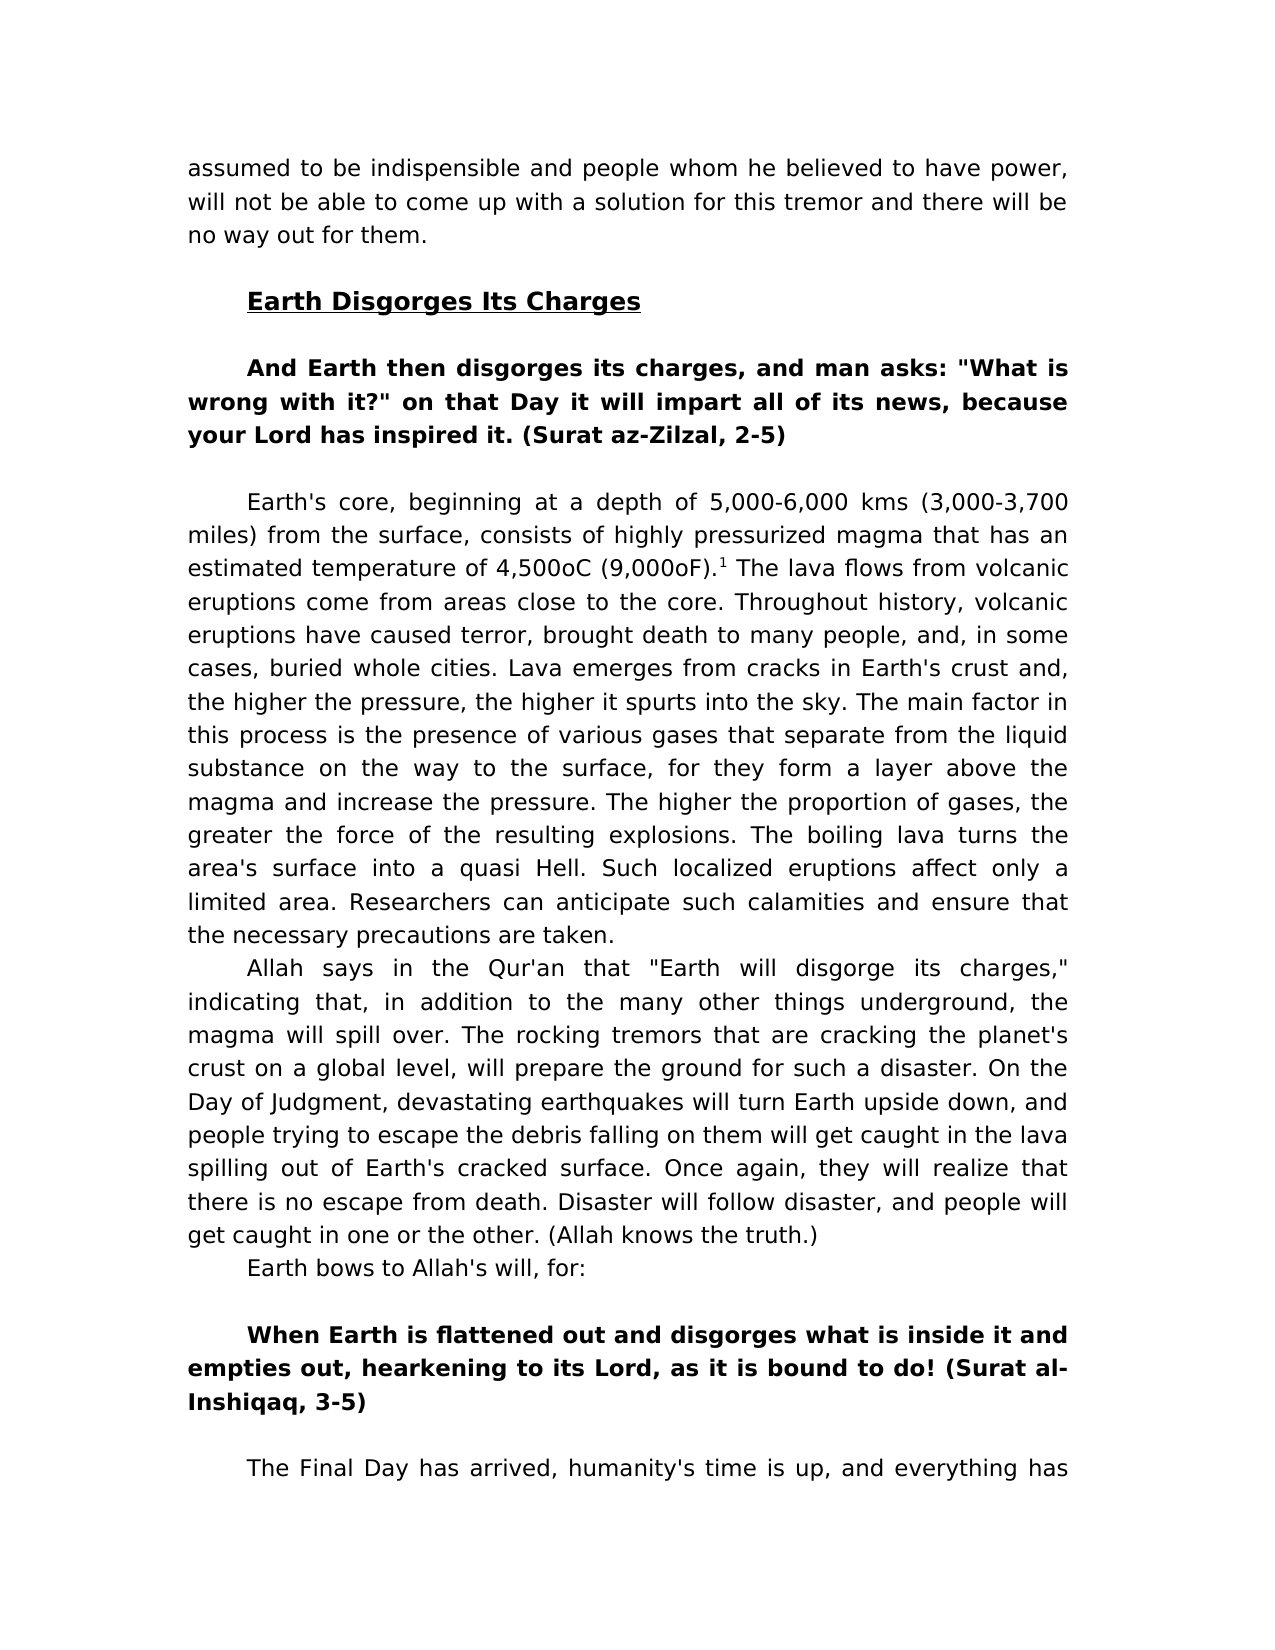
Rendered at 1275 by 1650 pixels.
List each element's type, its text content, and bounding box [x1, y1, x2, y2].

text assumed to be indispensible and people whom he believed to have power, will not be able to come up with a solution for this tremor and there will be no way out for them. [187, 150, 1070, 250]
text And Earth then disgorges its charges, and man asks: "What is wrong with it?" on that Day it will impart all of its news, because your Lord has inspired it. (Surat az-Zilzal, 2-5) [187, 350, 1070, 450]
text Earth Disgorges Its Charges [187, 283, 1070, 317]
text Earth bows to Allah's will, for: [187, 1250, 1070, 1283]
text Allah says in the Qur'an that "Earth will disgorge its charges," indicating that, in addition to the many other things underground, the magma will spill over. The rocking tremors that are cracking the planet's crust on a global level, will prepare the ground for such a disaster. On the Day of Judgment, devastating earthquakes will turn Earth upside down, and people trying to escape the debris falling on them will get caught in the lava spilling out of Earth's cracked surface. Once again, they will realize that there is no escape from death. Disaster will follow disaster, and people will get caught in one or the other. (Allah knows the truth.) [187, 950, 1070, 1250]
text The Final Day has arrived, humanity's time is up, and everything has [187, 1450, 1070, 1483]
text When Earth is flattened out and disgorges what is inside it and empties out, hearkening to its Lord, as it is bound to do! (Surat al-Inshiqaq, 3-5) [187, 1317, 1070, 1417]
text Earth's core, beginning at a depth of 5,000-6,000 kms (3,000-3,700 miles) from the surface, consists of highly pressurized magma that has an estimated temperature of 4,500oC (9,000oF).1 The lava flows from volcanic eruptions come from areas close to the core. Throughout history, volcanic eruptions have caused terror, brought death to many people, and, in some cases, buried whole cities. Lava emerges from cracks in Earth's crust and, the higher the pressure, the higher it spurts into the sky. The main factor in this process is the presence of various gases that separate from the liquid substance on the way to the surface, for they form a layer above the magma and increase the pressure. The higher the proportion of gases, the greater the force of the resulting explosions. The boiling lava turns the area's surface into a quasi Hell. Such localized eruptions affect only a limited area. Researchers can anticipate such calamities and ensure that the necessary precautions are taken. [187, 483, 1070, 950]
